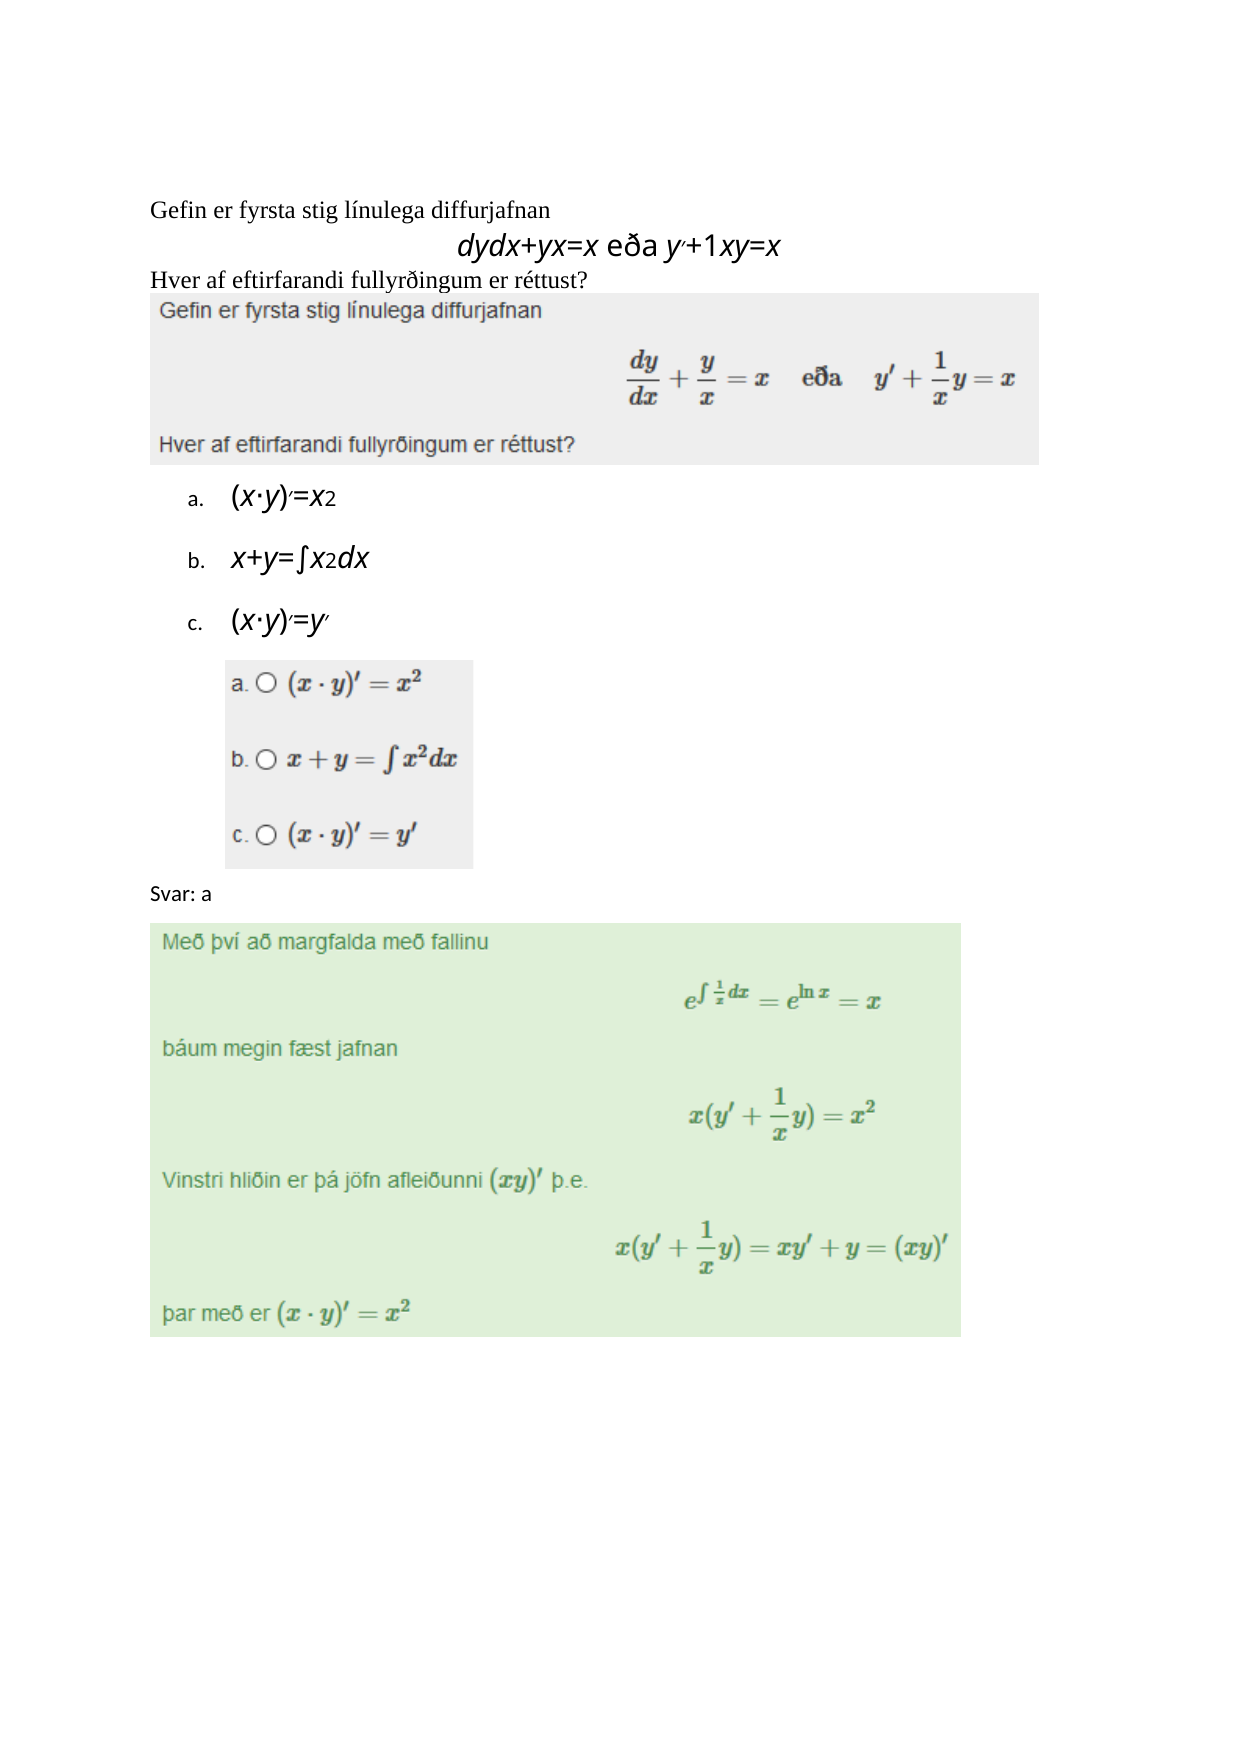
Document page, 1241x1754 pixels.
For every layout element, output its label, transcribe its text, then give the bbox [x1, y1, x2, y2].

list (x⋅y)′=x2 [187, 474, 1090, 516]
text Gefin er fyrsta stig línulega diffurjafnan [150, 195, 1090, 224]
text Svar: a [150, 879, 1090, 907]
list (x⋅y)′=y′ [187, 598, 1090, 640]
list x+y=∫x2dx [187, 537, 1090, 578]
text Hver af eftirfarandi fullyrðingum er réttust? [150, 265, 1090, 464]
text dydx+yx=x eða y′+1xy=x [150, 224, 1090, 265]
